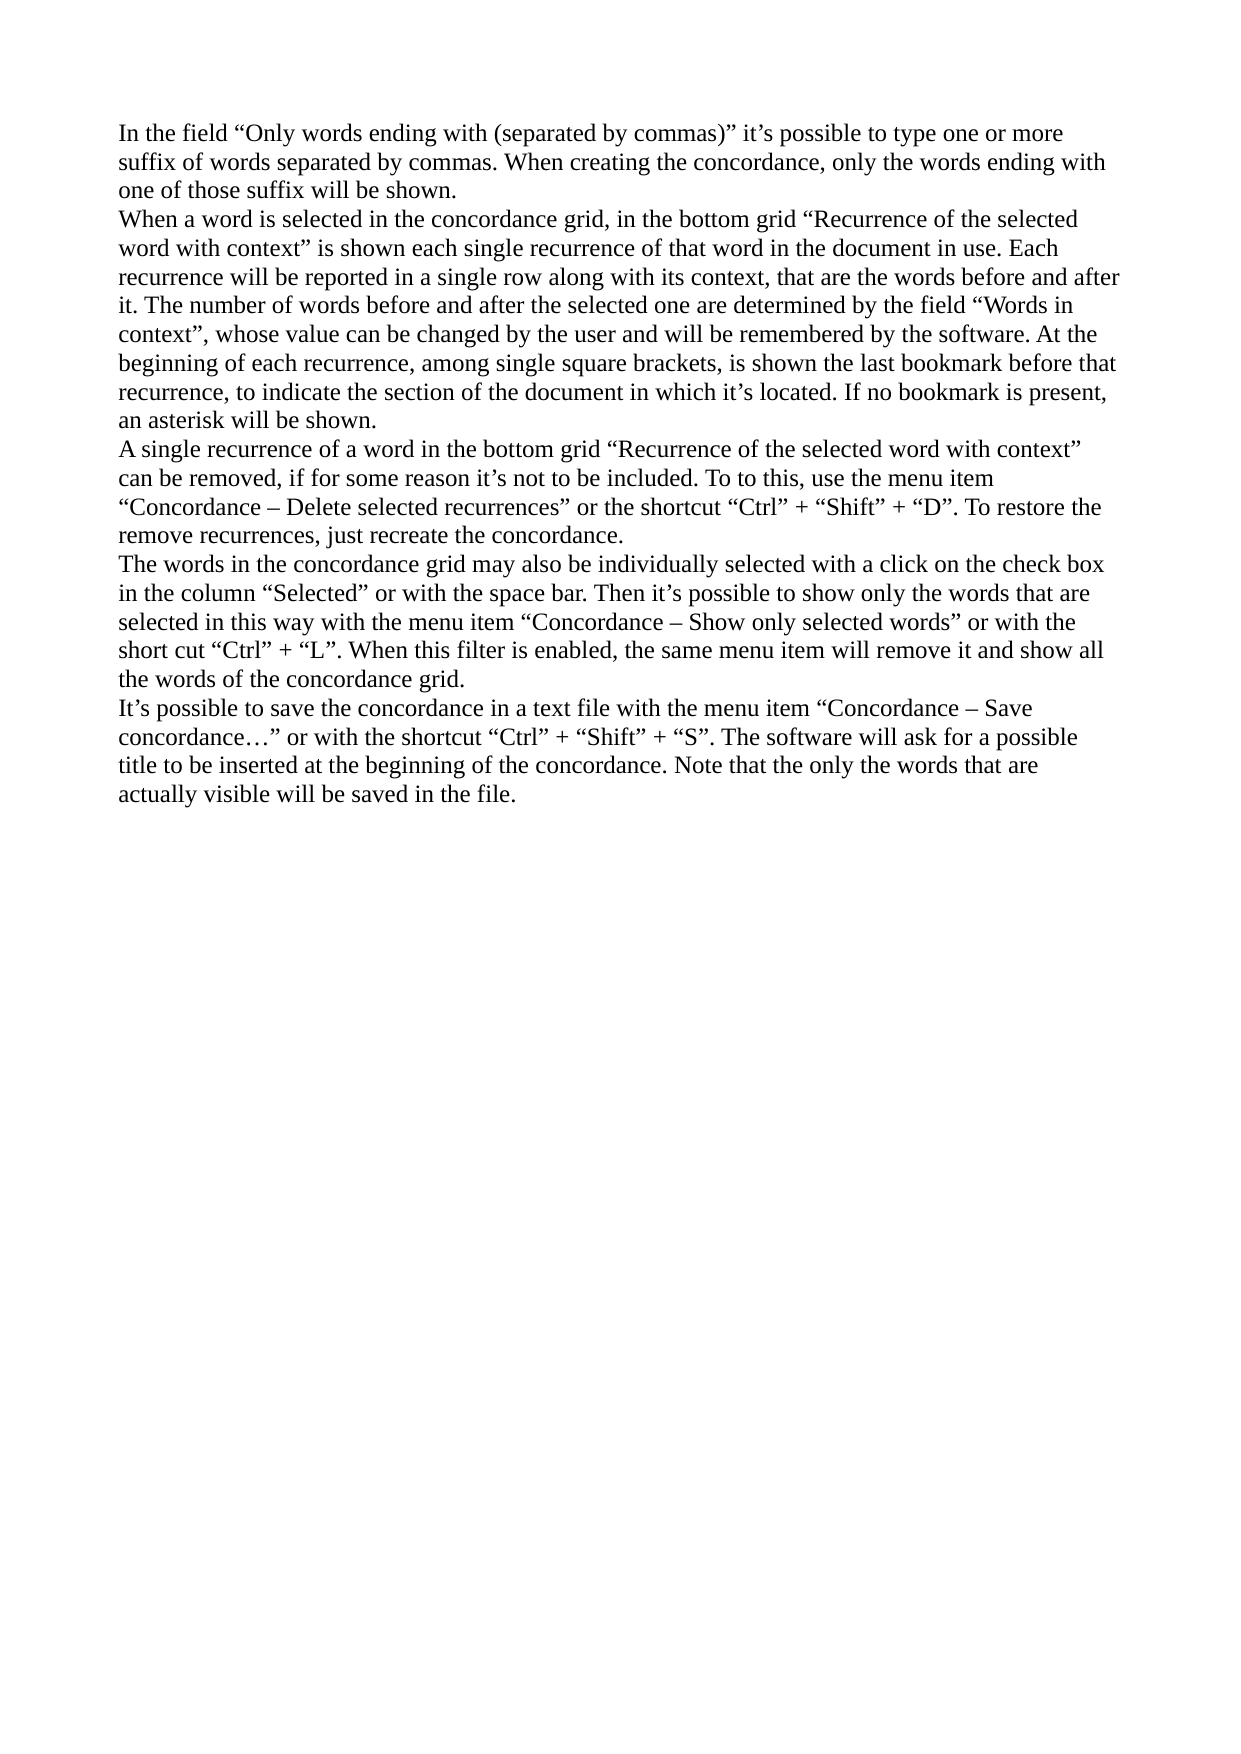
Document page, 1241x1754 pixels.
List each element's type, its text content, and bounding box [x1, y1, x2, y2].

text The words in the concordance grid may also be individually selected with a click on the check box in the column “Selected” or with the space bar. Then it’s possible to show only the words that are selected in this way with the menu item “Concordance – Show only selected words” or with the short cut “Ctrl” + “L”. When this filter is enabled, the same menu item will remove it and show all the words of the concordance grid. [118, 549, 1122, 693]
text A single recurrence of a word in the bottom grid “Recurrence of the selected word with context” can be removed, if for some reason it’s not to be included. To to this, use the menu item “Concordance – Delete selected recurrences” or the shortcut “Ctrl” + “Shift” + “D”. To restore the remove recurrences, just recreate the concordance. [118, 434, 1122, 549]
text In the field “Only words ending with (separated by commas)” it’s possible to type one or more suffix of words separated by commas. When creating the concordance, only the words ending with one of those suffix will be shown. [118, 118, 1122, 204]
text When a word is selected in the concordance grid, in the bottom grid “Recurrence of the selected word with context” is shown each single recurrence of that word in the document in use. Each recurrence will be reported in a single row along with its context, that are the words before and after it. The number of words before and after the selected one are determined by the field “Words in context”, whose value can be changed by the user and will be remembered by the software. At the beginning of each recurrence, among single square brackets, is shown the last bookmark before that recurrence, to indicate the section of the document in which it’s located. If no bookmark is present, an asterisk will be shown. [118, 204, 1122, 434]
text It’s possible to save the concordance in a text file with the menu item “Concordance – Save concordance…” or with the shortcut “Ctrl” + “Shift” + “S”. The software will ask for a possible title to be inserted at the beginning of the concordance. Note that the only the words that are actually visible will be saved in the file. [118, 693, 1122, 808]
